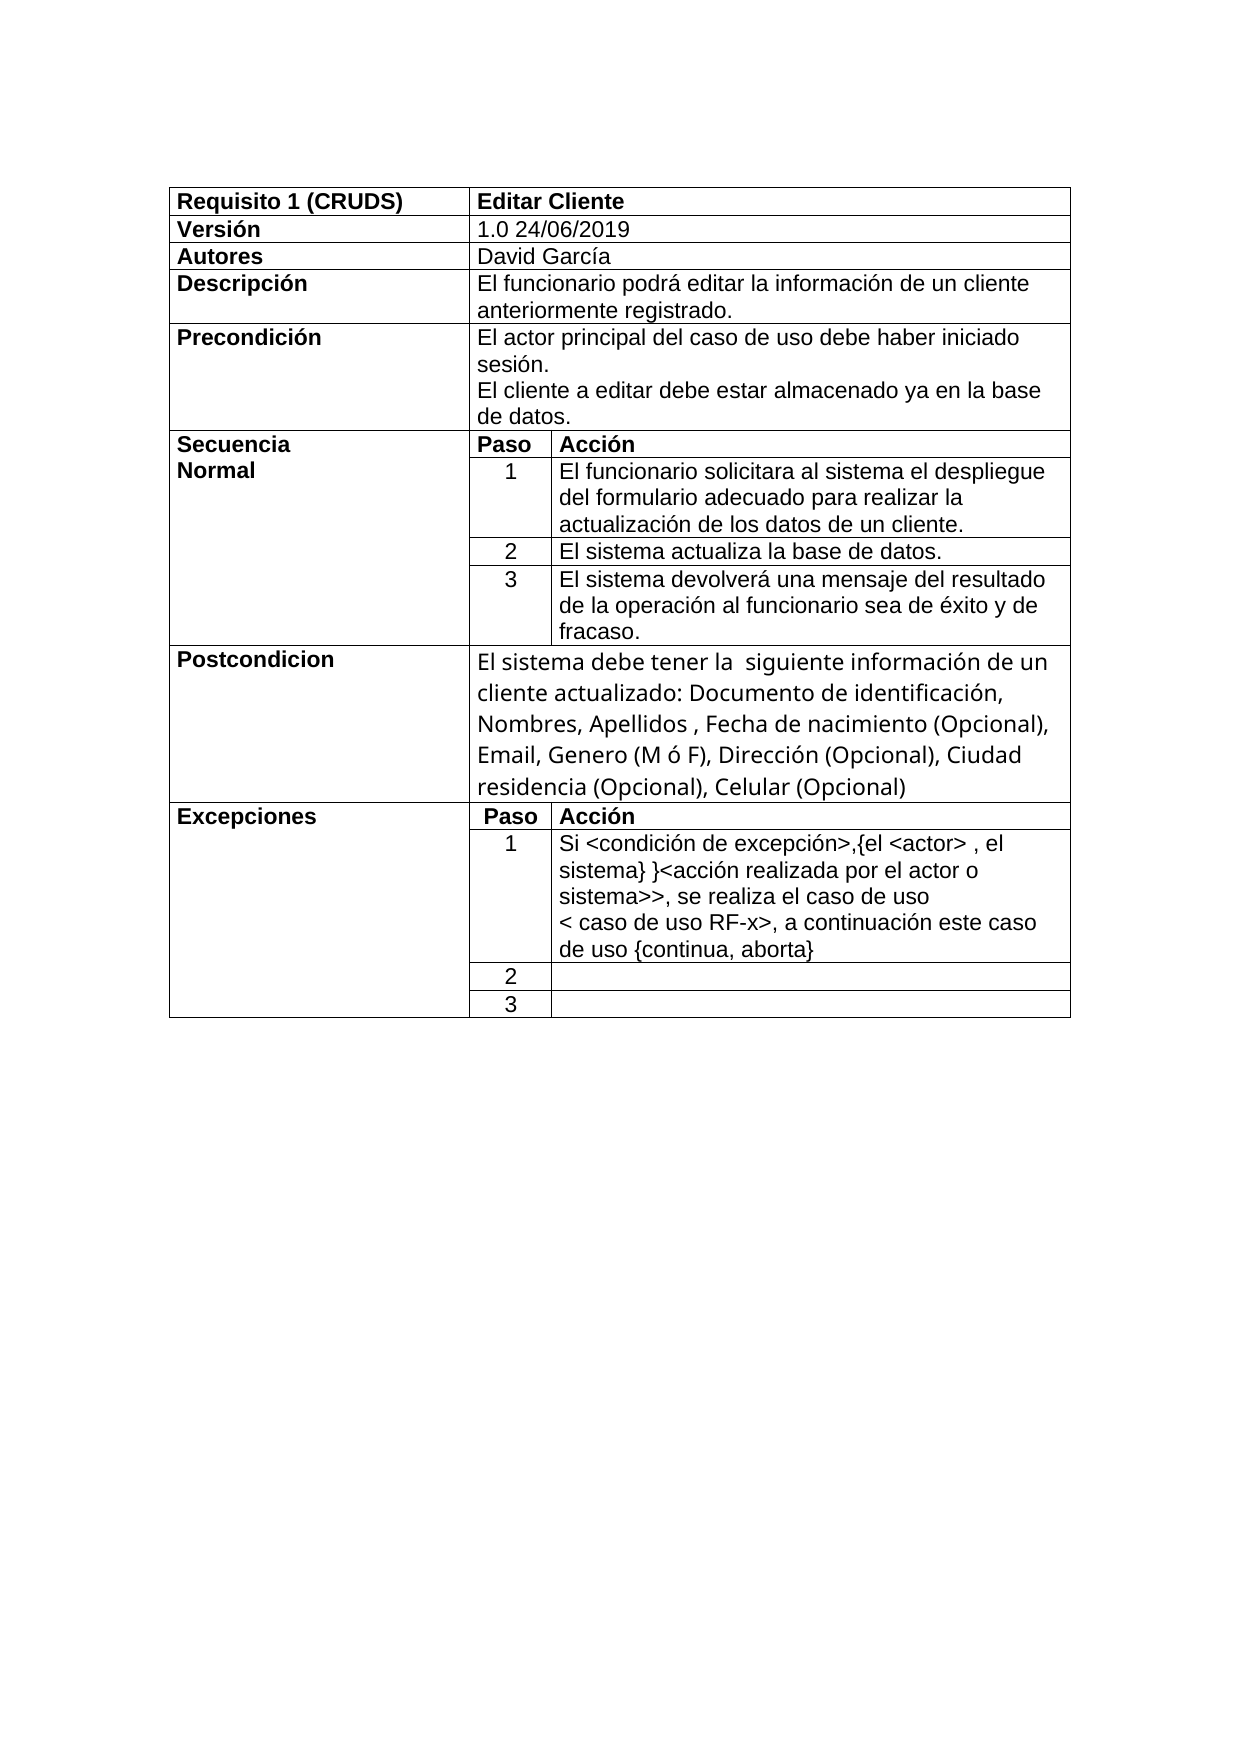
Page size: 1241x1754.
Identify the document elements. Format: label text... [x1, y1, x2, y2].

table_header Requisito 1 (CRUDS) [170, 188, 469, 214]
table_cell El sistema devolverá una mensaje del resultado de la operación al funcionario sea de éxito y de fracaso. [552, 566, 1070, 644]
table_cell Postcondicion [170, 646, 469, 802]
table_cell 1 [470, 830, 551, 962]
table_cell 2 [470, 963, 551, 989]
table_cell [552, 963, 1070, 989]
table_cell El actor principal del caso de uso debe haber iniciado sesión. El cliente a editar debe estar almacenado ya en la base de datos. [470, 324, 1070, 429]
table_cell Descripción [170, 270, 469, 323]
table_cell [552, 991, 1070, 1017]
table_cell Autores [170, 243, 469, 269]
table_cell Precondición [170, 324, 469, 429]
table_cell Versión [170, 216, 469, 242]
table_cell Excepciones [170, 803, 469, 1017]
table_cell 1.0 24/06/2019 [470, 216, 1070, 242]
table_cell 2 [470, 538, 551, 564]
table_cell Paso [470, 803, 551, 829]
table_cell El sistema debe tener la siguiente información de un cliente actualizado: Documento de identificación, Nombres, Apellidos , Fecha de nacimiento (Opcional), Email, Genero (M ó F), Dirección (Opcional), Ciudad residencia (Opcional), Celular (Opcional) [470, 646, 1070, 802]
table_cell 3 [470, 991, 551, 1017]
table_cell David García [470, 243, 1070, 269]
table_cell 1 [470, 458, 551, 537]
table_cell El sistema actualiza la base de datos. [552, 538, 1070, 564]
table_cell Si <condición de excepción>,{el <actor> , el sistema} }<acción realizada por el actor o sistema>>, se realiza el caso de uso < caso de uso RF-x>, a continuación este caso de uso {continua, aborta} [552, 830, 1070, 962]
table_cell El funcionario podrá editar la información de un cliente anteriormente registrado. [470, 270, 1070, 323]
table_cell Acción [552, 803, 1070, 829]
table_cell 3 [470, 566, 551, 644]
table_cell Secuencia Normal [170, 431, 469, 644]
table_cell El funcionario solicitara al sistema el despliegue del formulario adecuado para realizar la actualización de los datos de un cliente. [552, 458, 1070, 537]
table_header Editar Cliente [470, 188, 1070, 214]
table_cell Paso [470, 431, 551, 457]
table_cell Acción [552, 431, 1070, 457]
